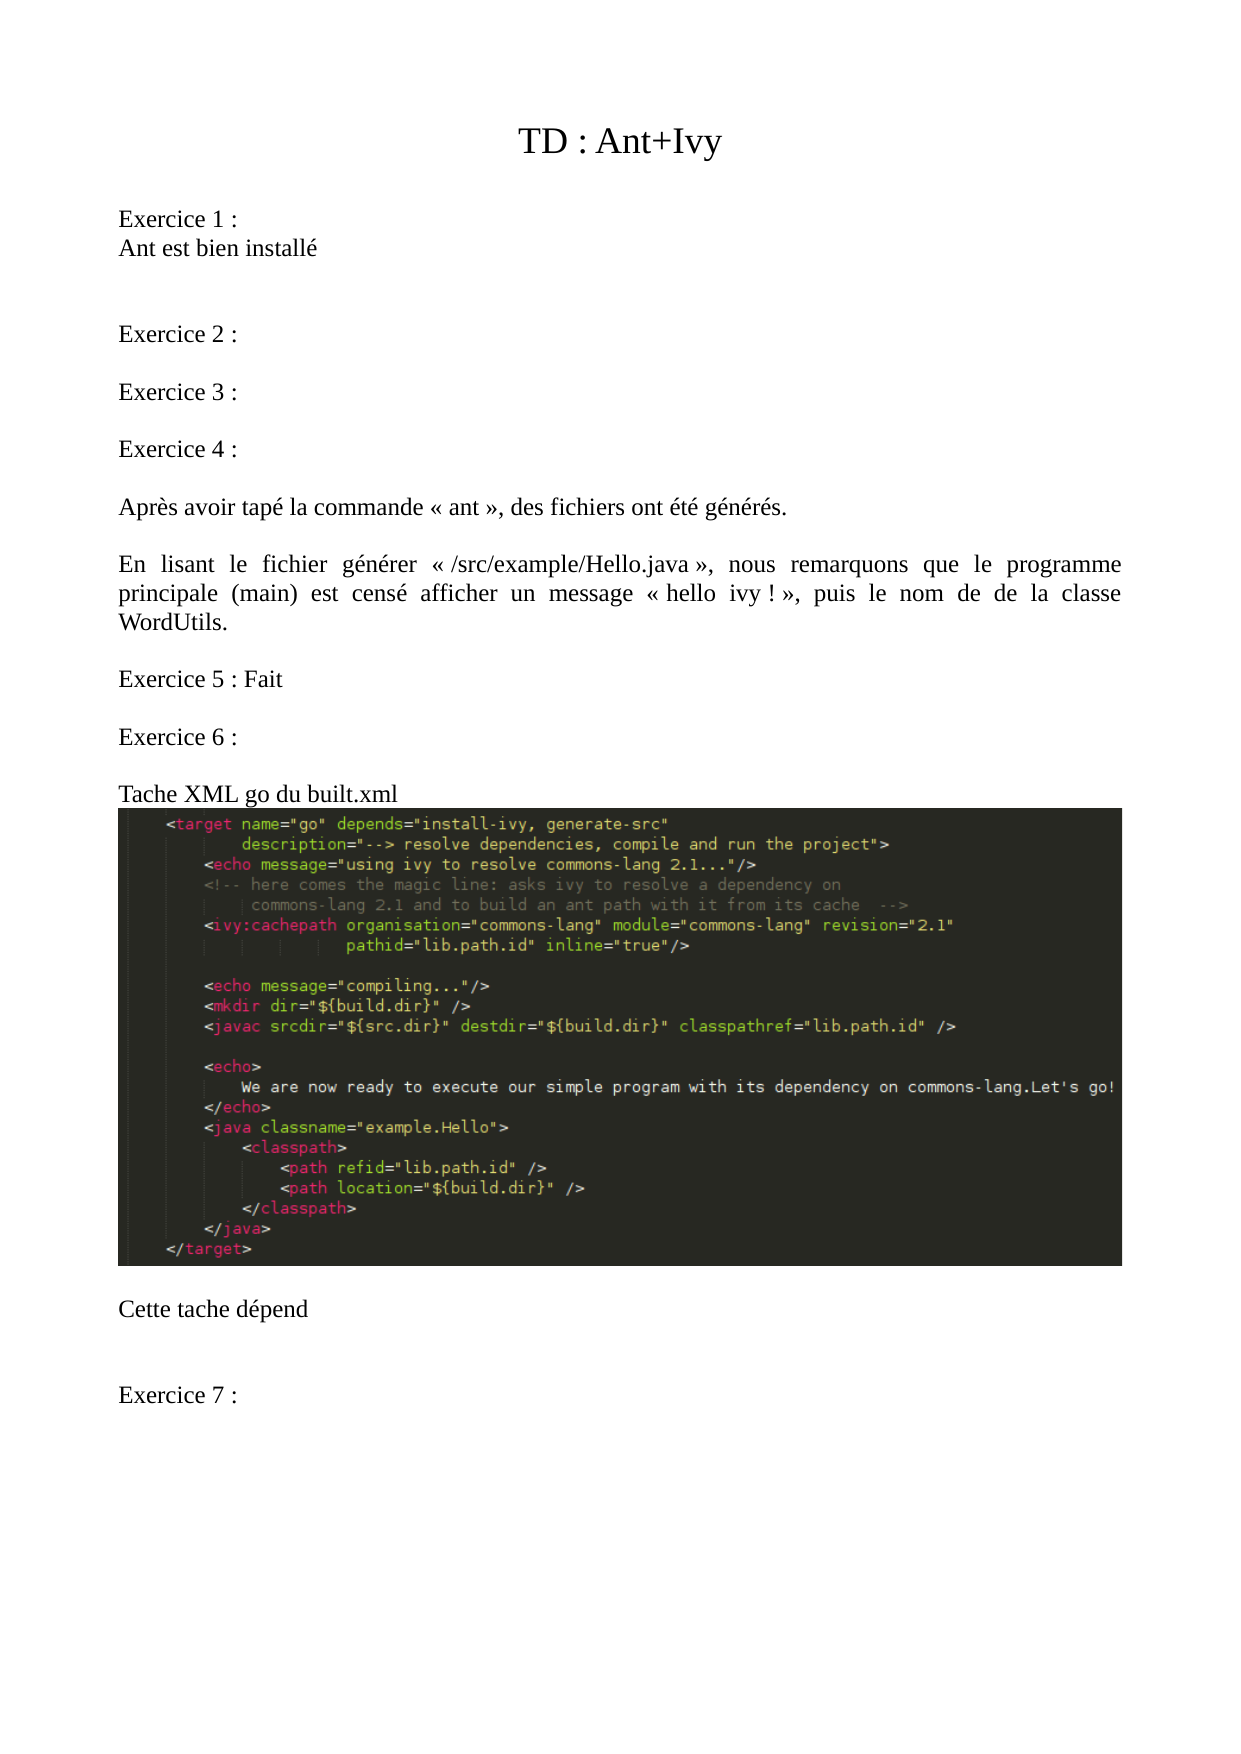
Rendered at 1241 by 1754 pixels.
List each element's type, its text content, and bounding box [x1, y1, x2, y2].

text Cette tache dépend [118, 1294, 1122, 1323]
text Exercice 2 : [118, 319, 1122, 348]
text TD : Ant+Ivy [118, 118, 1122, 161]
text Exercice 3 : [118, 377, 1122, 406]
text Exercice 1 : [118, 204, 1122, 233]
text Exercice 5 : Fait [118, 664, 1122, 693]
text Exercice 7 : [118, 1381, 1122, 1409]
text Exercice 6 : [118, 722, 1122, 751]
text Tache XML go du built.xml [118, 779, 1122, 808]
picture [118, 808, 1123, 1266]
text Ant est bien installé [118, 233, 1122, 262]
text Après avoir tapé la commande « ant », des fichiers ont été générés. [118, 492, 1122, 521]
text Exercice 4 : [118, 434, 1122, 463]
text En lisant le fichier générer « /src/example/Hello.java », nous remarquons que le programme principale (main) est censé afficher un message « hello ivy ! », puis le nom de de la classe WordUtils. [118, 549, 1122, 636]
